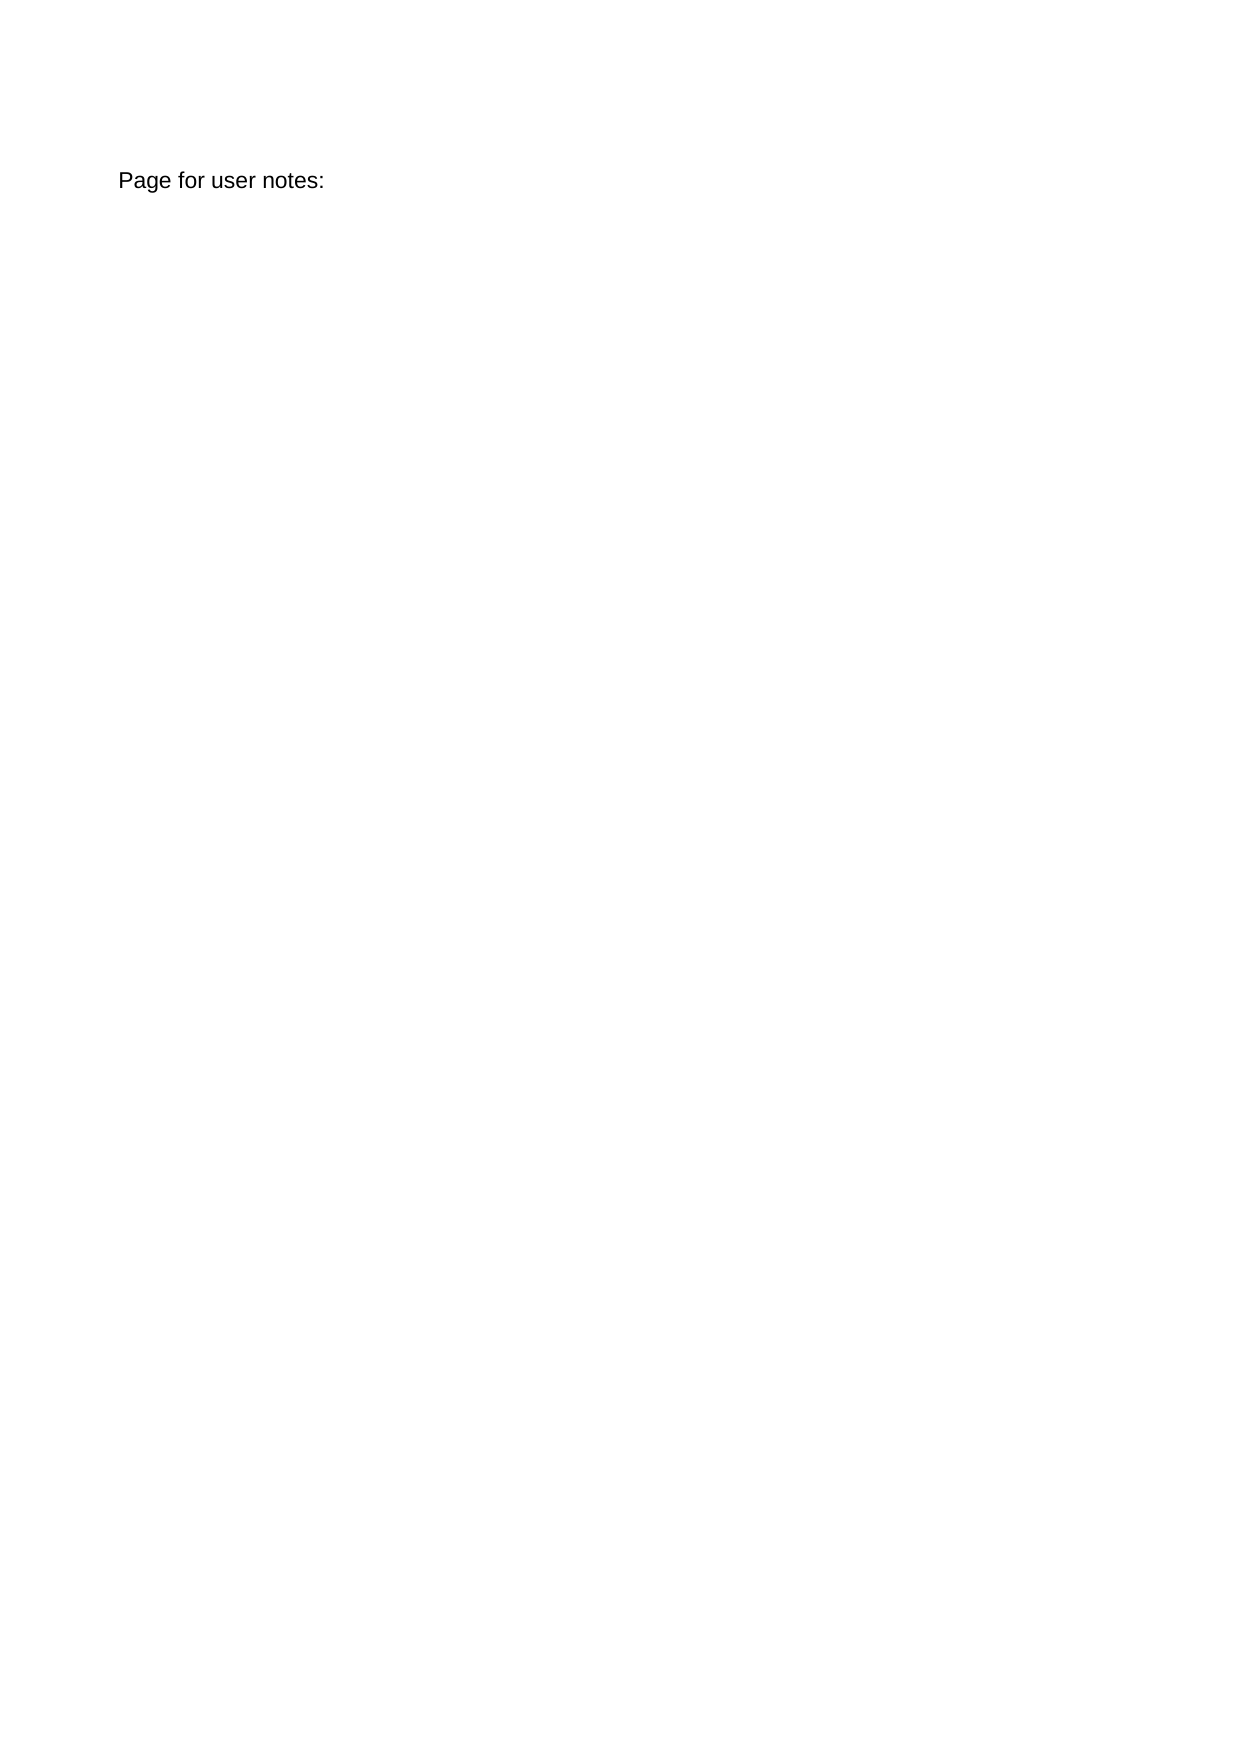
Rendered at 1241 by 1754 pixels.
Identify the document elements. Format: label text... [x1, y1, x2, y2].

subtitle Page for user notes: [118, 167, 1122, 194]
